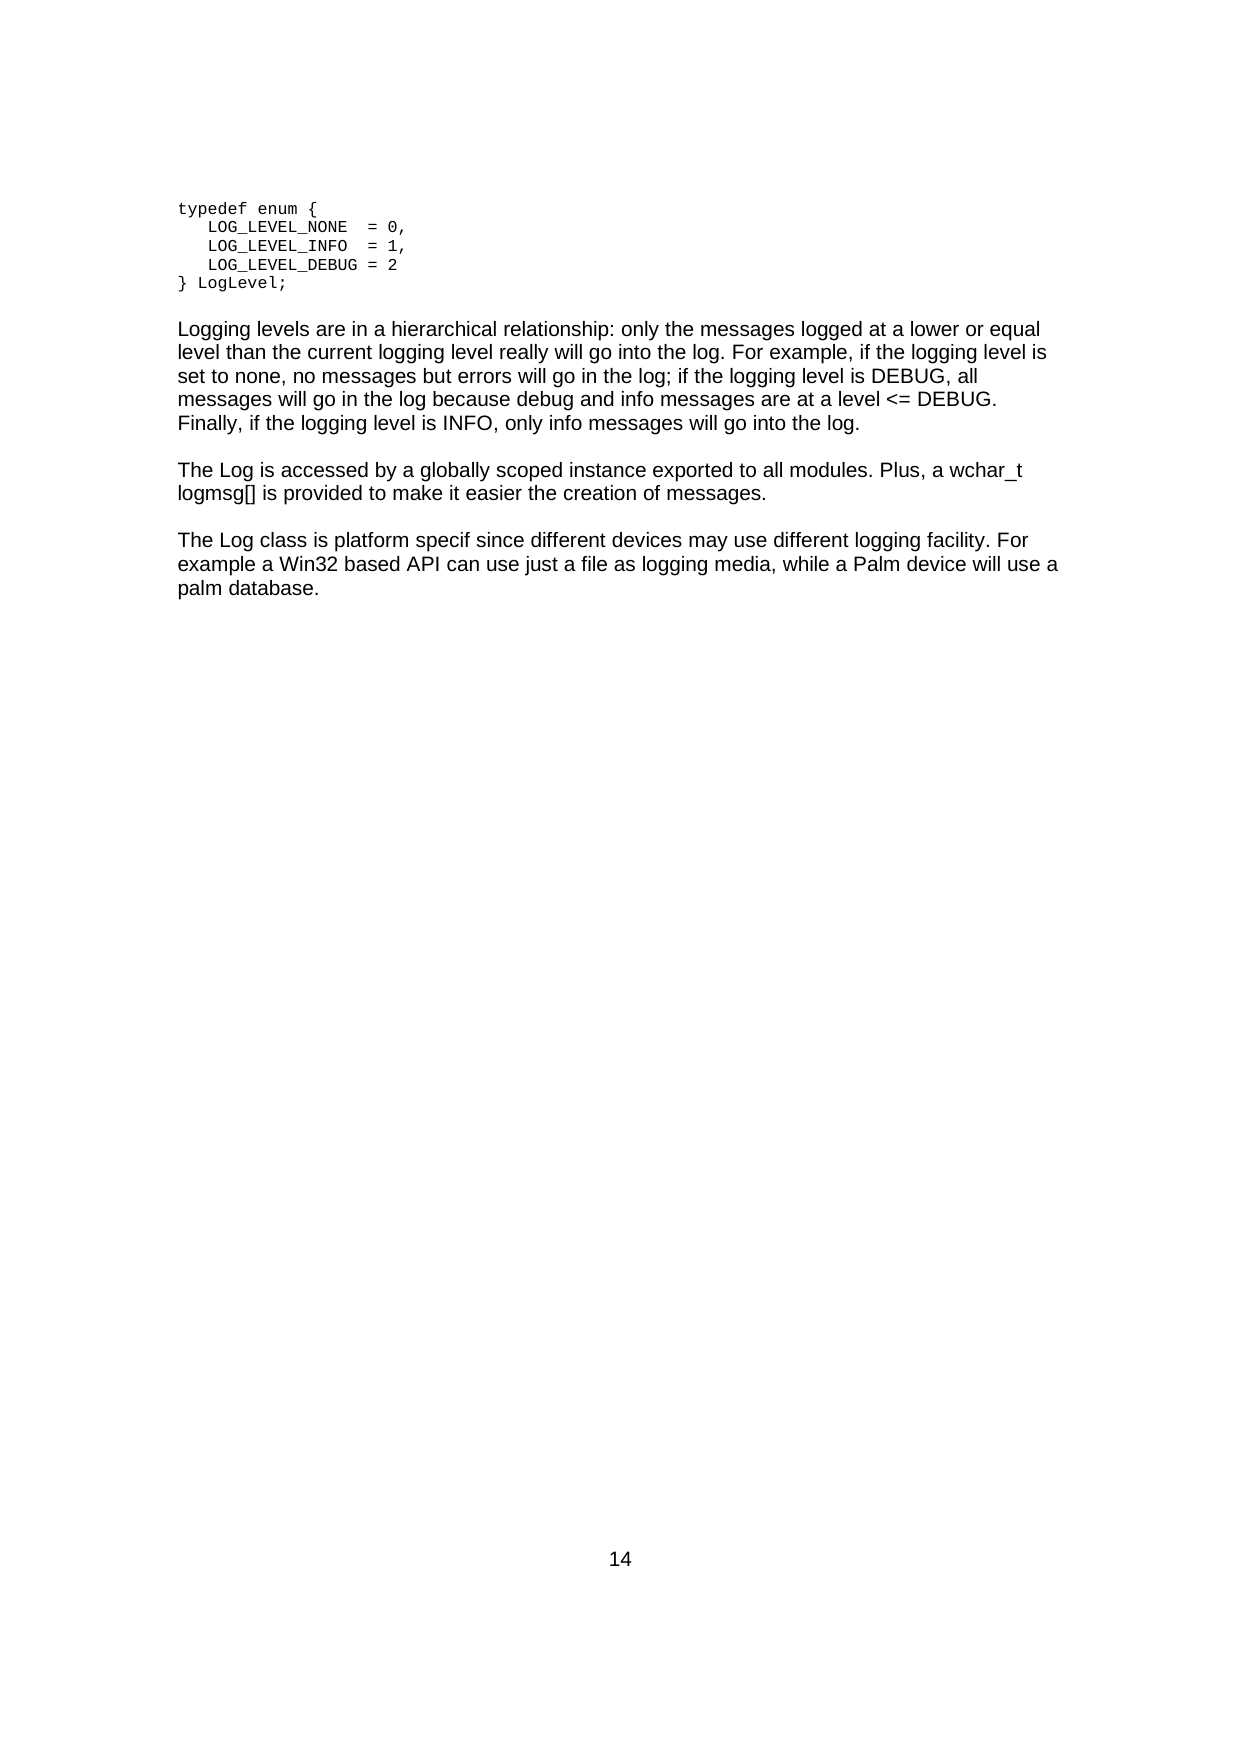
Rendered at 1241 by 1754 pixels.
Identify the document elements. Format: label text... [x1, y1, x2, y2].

text LOG_LEVEL_NONE = 0, [177, 219, 1063, 238]
text LOG_LEVEL_INFO = 1, [177, 238, 1063, 256]
text The Log is accessed by a globally scoped instance exported to all modules. Plus, a wchar_t logmsg[] is provided to make it easier the creation of messages. [177, 458, 1063, 505]
text The Log class is platform specif since different devices may use different logging facility. For example a Win32 based API can use just a file as logging media, while a Palm device will use a palm database. [177, 529, 1063, 599]
text Logging levels are in a hierarchical relationship: only the messages logged at a lower or equal level than the current logging level really will go into the log. For example, if the logging level is set to none, no messages but errors will go in the log; if the logging level is DEBUG, all messages will go in the log because debug and info messages are at a level <= DEBUG. Finally, if the logging level is INFO, only info messages will go into the log. [177, 317, 1063, 435]
text LOG_LEVEL_DEBUG = 2 [177, 256, 1063, 275]
text typedef enum { [177, 201, 1063, 219]
text } LogLevel; [177, 275, 1063, 293]
